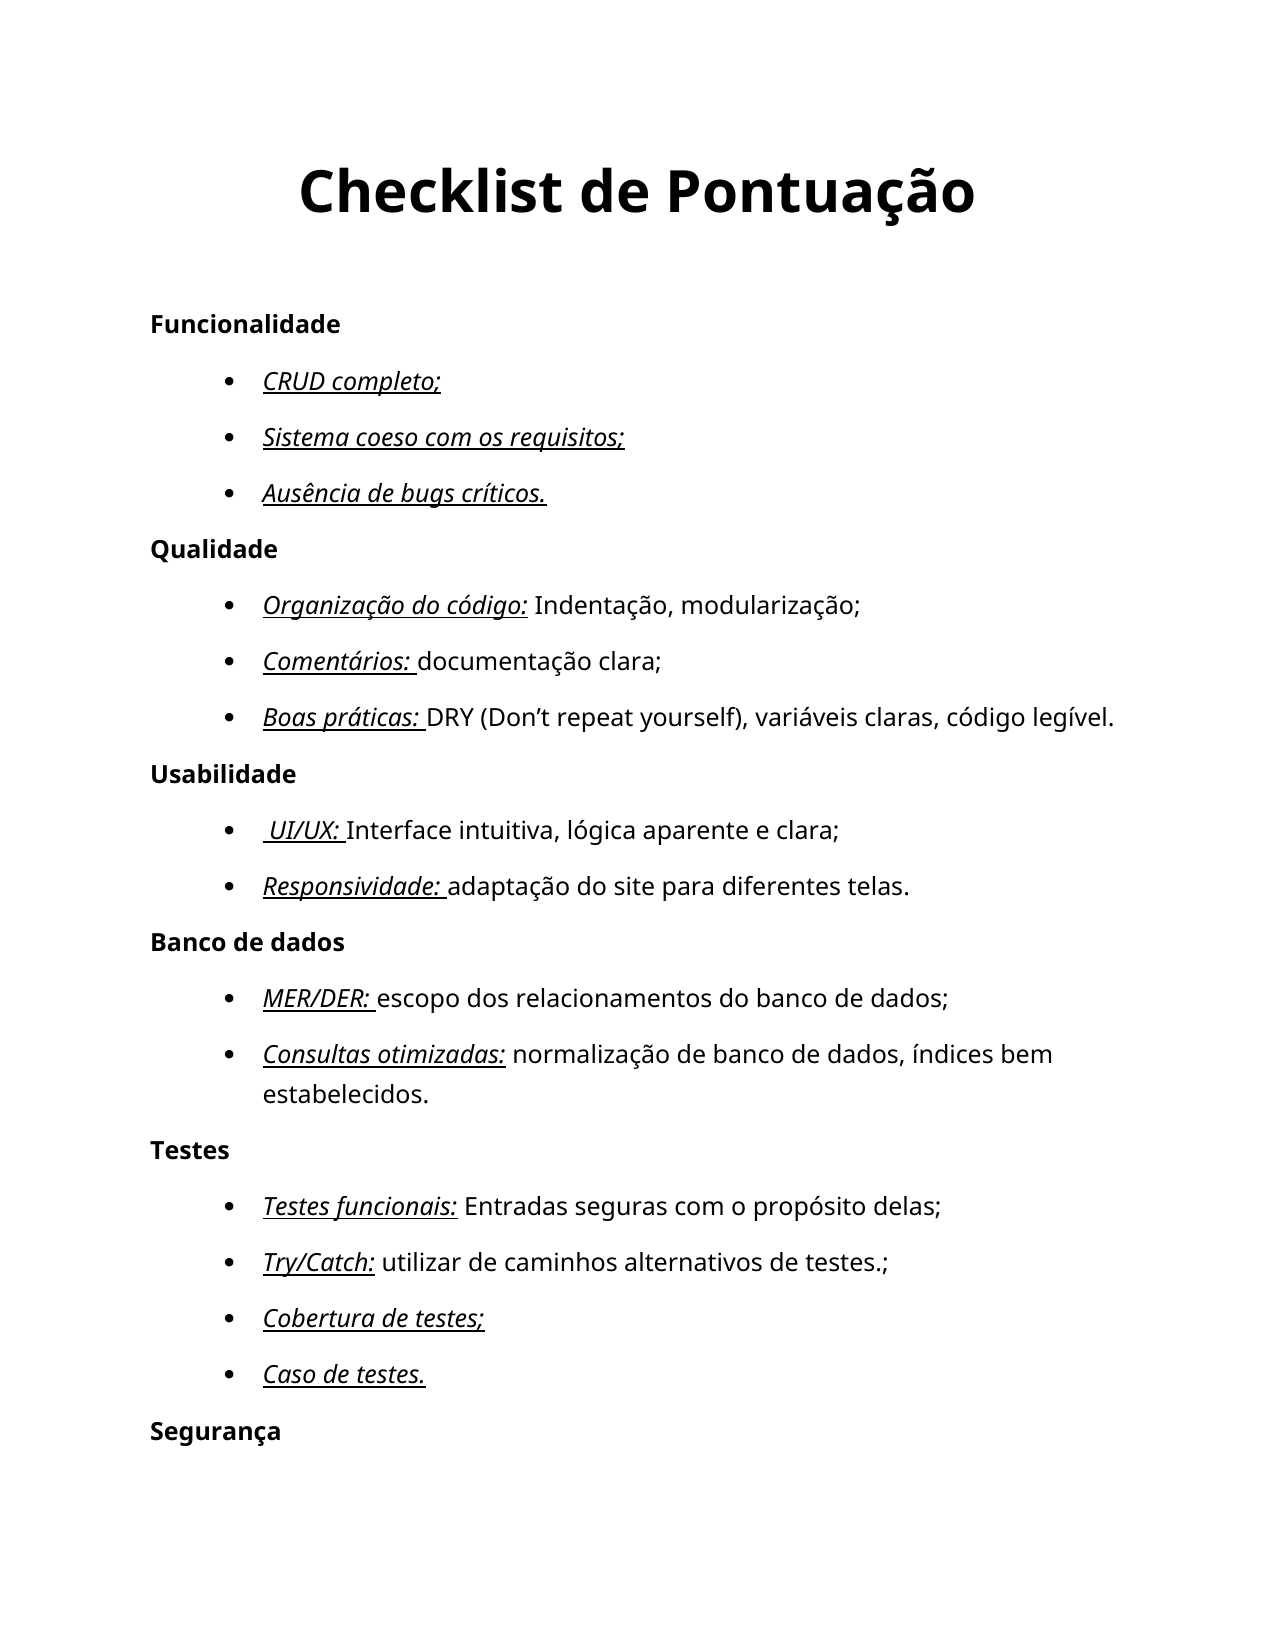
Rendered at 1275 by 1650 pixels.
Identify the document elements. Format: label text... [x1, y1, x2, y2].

list Cobertura de testes; [225, 1301, 1125, 1335]
list Try/Catch: utilizar de caminhos alternativos de testes.; [225, 1245, 1125, 1279]
text Qualidade [150, 532, 1125, 566]
text Testes [150, 1133, 1125, 1167]
text Checklist de Pontuação [150, 150, 1125, 229]
list MER/DER: escopo dos relacionamentos do banco de dados; [225, 981, 1125, 1015]
list Responsividade: adaptação do site para diferentes telas. [225, 868, 1125, 903]
text Funcionalidade [150, 307, 1125, 341]
list Sistema coeso com os requisitos; [225, 419, 1125, 453]
list UI/UX: Interface intuitiva, lógica aparente e clara; [225, 812, 1125, 846]
list CRUD completo; [225, 363, 1125, 397]
text Segurança [150, 1413, 1125, 1447]
list Ausência de bugs críticos. [225, 476, 1125, 509]
list Caso de testes. [225, 1357, 1125, 1391]
list Boas práticas: DRY (Don’t repeat yourself), variáveis claras, código legível. [225, 700, 1125, 734]
list Consultas otimizadas: normalização de banco de dados, índices bem estabelecidos. [225, 1037, 1125, 1111]
list Testes funcionais: Entradas seguras com o propósito delas; [225, 1189, 1125, 1223]
list Organização do código: Indentação, modularização; [225, 588, 1125, 622]
text Banco de dados [150, 925, 1125, 959]
text Usabilidade [150, 756, 1125, 790]
list Comentários: documentação clara; [225, 644, 1125, 678]
